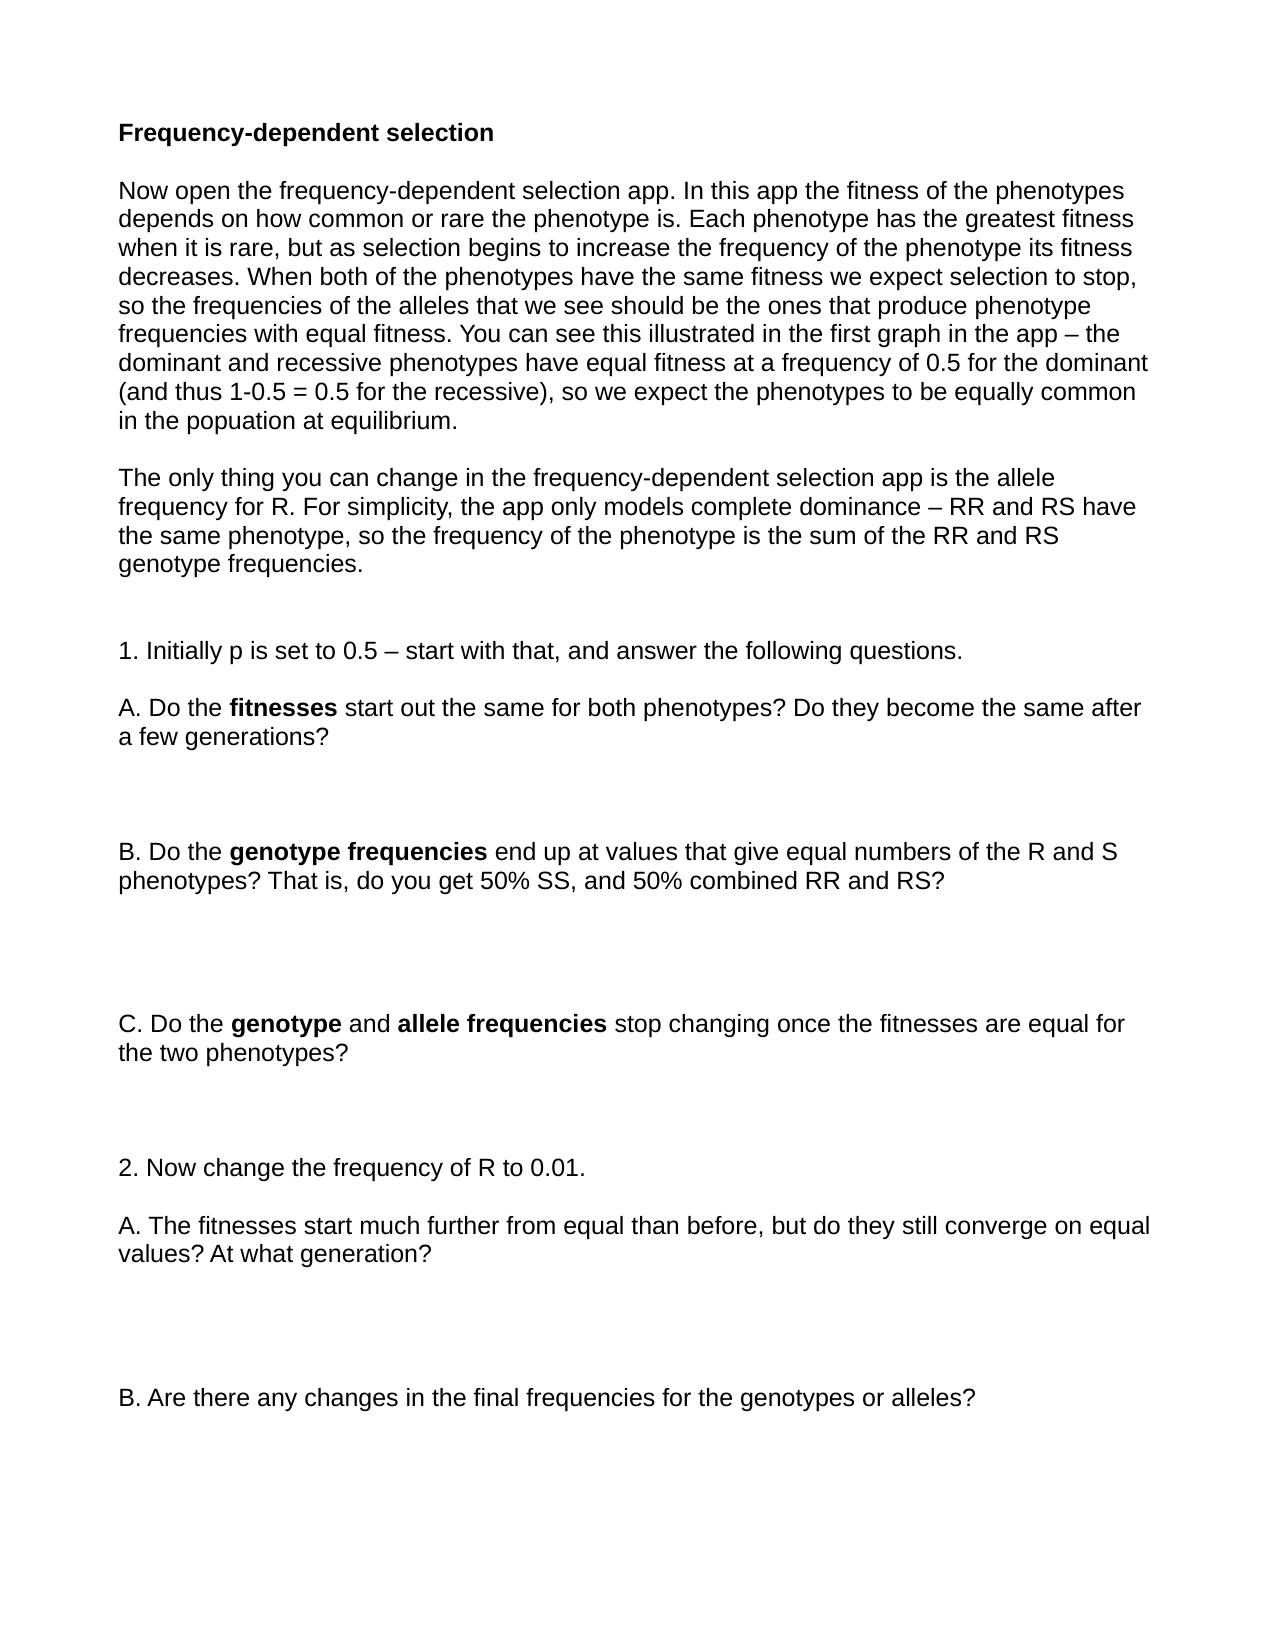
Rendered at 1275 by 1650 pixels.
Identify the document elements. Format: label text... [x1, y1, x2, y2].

text 1. Initially p is set to 0.5 – start with that, and answer the following questions. [118, 636, 1157, 664]
text Now open the frequency-dependent selection app. In this app the fitness of the phenotypes depends on how common or rare the phenotype is. Each phenotype has the greatest fitness when it is rare, but as selection begins to increase the frequency of the phenotype its fitness decreases. When both of the phenotypes have the same fitness we expect selection to stop, so the frequencies of the alleles that we see should be the ones that produce phenotype frequencies with equal fitness. You can see this illustrated in the first graph in the app – the dominant and recessive phenotypes have equal fitness at a frequency of 0.5 for the dominant (and thus 1-0.5 = 0.5 for the recessive), so we expect the phenotypes to be equally common in the popuation at equilibrium. [118, 176, 1157, 434]
text B. Do the genotype frequencies end up at values that give equal numbers of the R and S phenotypes? That is, do you get 50% SS, and 50% combined RR and RS? [118, 837, 1157, 894]
text The only thing you can change in the frequency-dependent selection app is the allele frequency for R. For simplicity, the app only models complete dominance – RR and RS have the same phenotype, so the frequency of the phenotype is the sum of the RR and RS genotype frequencies. [118, 463, 1157, 578]
text 2. Now change the frequency of R to 0.01. [118, 1153, 1157, 1182]
text C. Do the genotype and allele frequencies stop changing once the fitnesses are equal for the two phenotypes? [118, 1009, 1157, 1067]
text A. The fitnesses start much further from equal than before, but do they still converge on equal values? At what generation? [118, 1211, 1157, 1268]
text Frequency-dependent selection [118, 118, 1157, 147]
text B. Are there any changes in the final frequencies for the genotypes or alleles? [118, 1383, 1157, 1412]
text A. Do the fitnesses start out the same for both phenotypes? Do they become the same after a few generations? [118, 693, 1157, 751]
